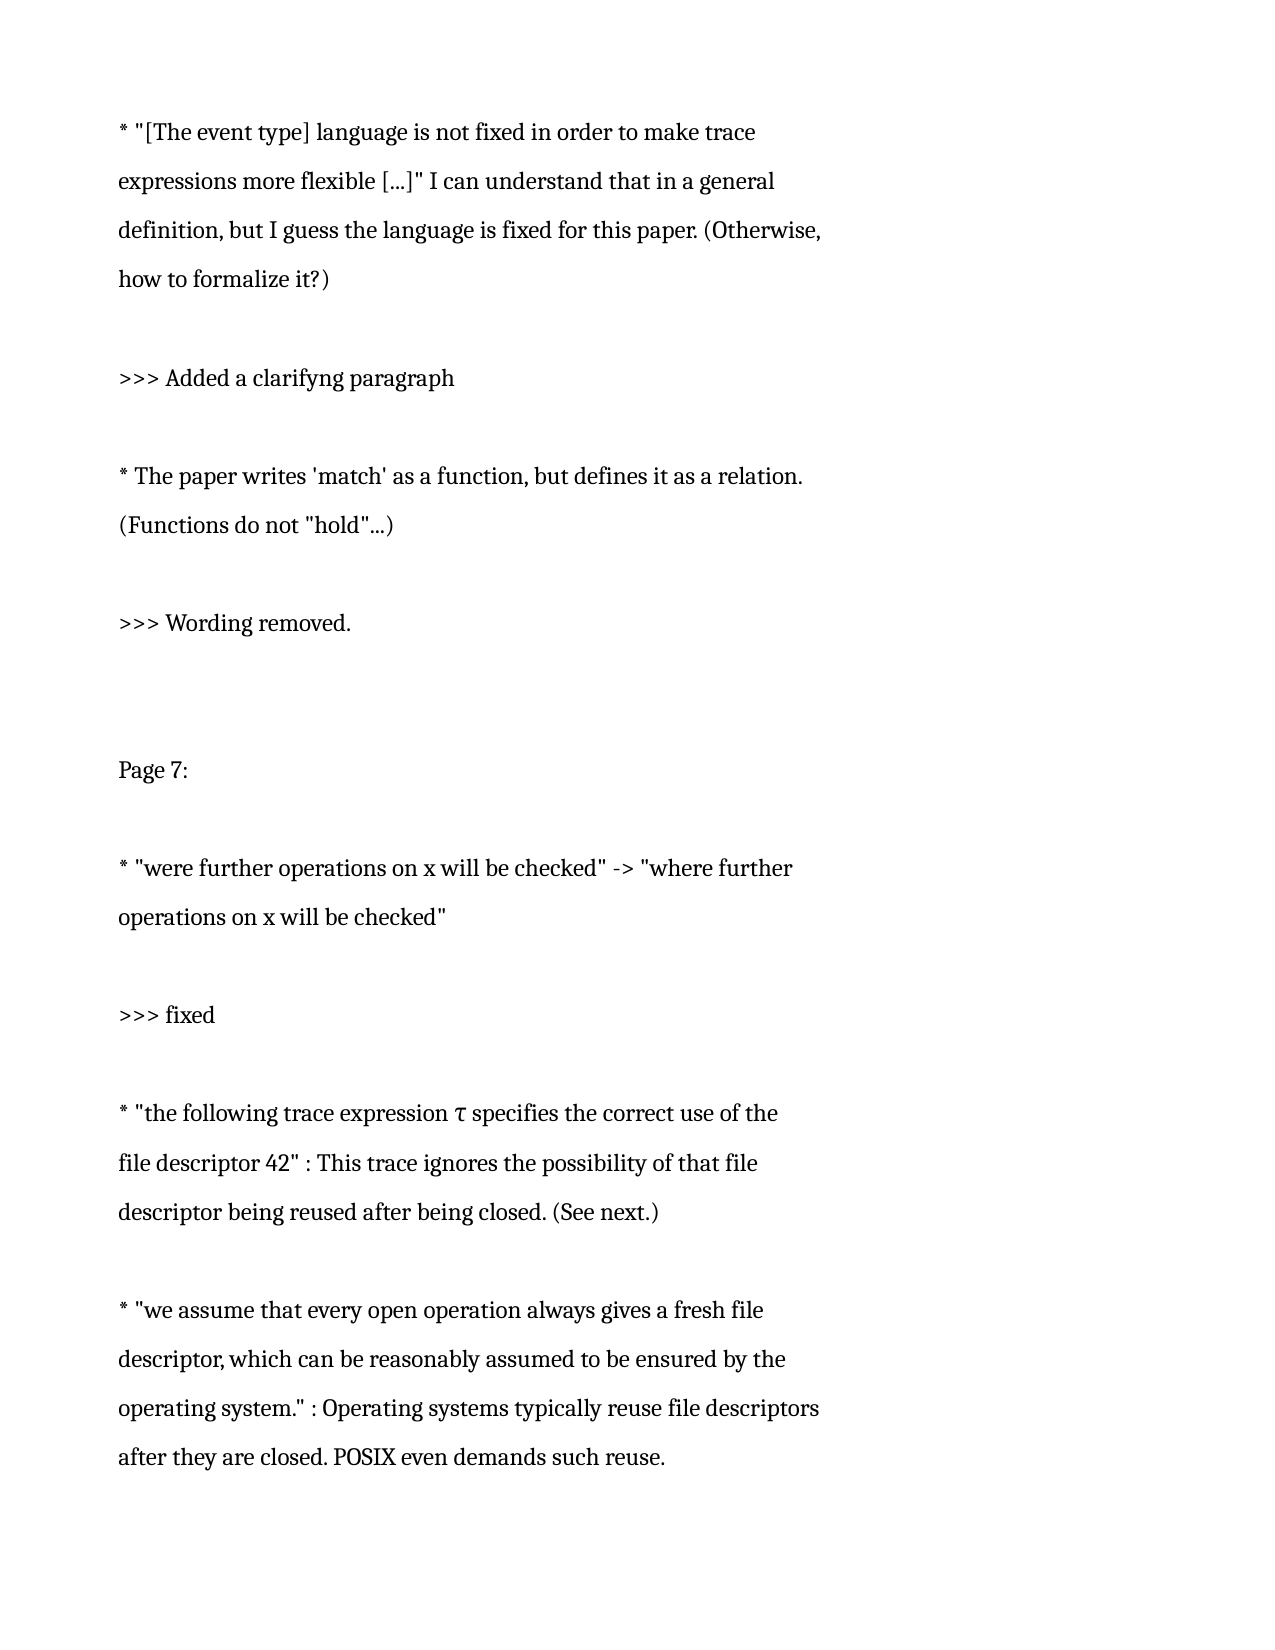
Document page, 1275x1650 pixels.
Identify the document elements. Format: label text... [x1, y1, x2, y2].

text descriptor, which can be reasonably assumed to be ensured by the [118, 1345, 1157, 1373]
text how to formalize it?) [118, 265, 1157, 294]
text * The paper writes 'match' as a function, but defines it as a relation. [118, 462, 1157, 490]
text >>> Added a clarifyng paragraph [118, 363, 1157, 392]
text * "were further operations on x will be checked" -> "where further [118, 854, 1157, 883]
text operations on x will be checked" [118, 903, 1157, 932]
text descriptor being reused after being closed. (See next.) [118, 1197, 1157, 1226]
text >>> Wording removed. [118, 609, 1157, 637]
text * "[The event type] language is not fixed in order to make trace [118, 118, 1157, 147]
text after they are closed. POSIX even demands such reuse. [118, 1443, 1157, 1472]
text operating system." : Operating systems typically reuse file descriptors [118, 1394, 1157, 1422]
text Page 7: [118, 756, 1157, 785]
text * "we assume that every open operation always gives a fresh file [118, 1296, 1157, 1324]
text definition, but I guess the language is fixed for this paper. (Otherwise, [118, 216, 1157, 245]
text * "the following trace expression τ specifies the correct use of the [118, 1099, 1157, 1128]
text (Functions do not "hold"...) [118, 511, 1157, 539]
text expressions more flexible [...]" I can understand that in a general [118, 167, 1157, 196]
text file descriptor 42" : This trace ignores the possibility of that file [118, 1148, 1157, 1177]
text >>> fixed [118, 1001, 1157, 1030]
